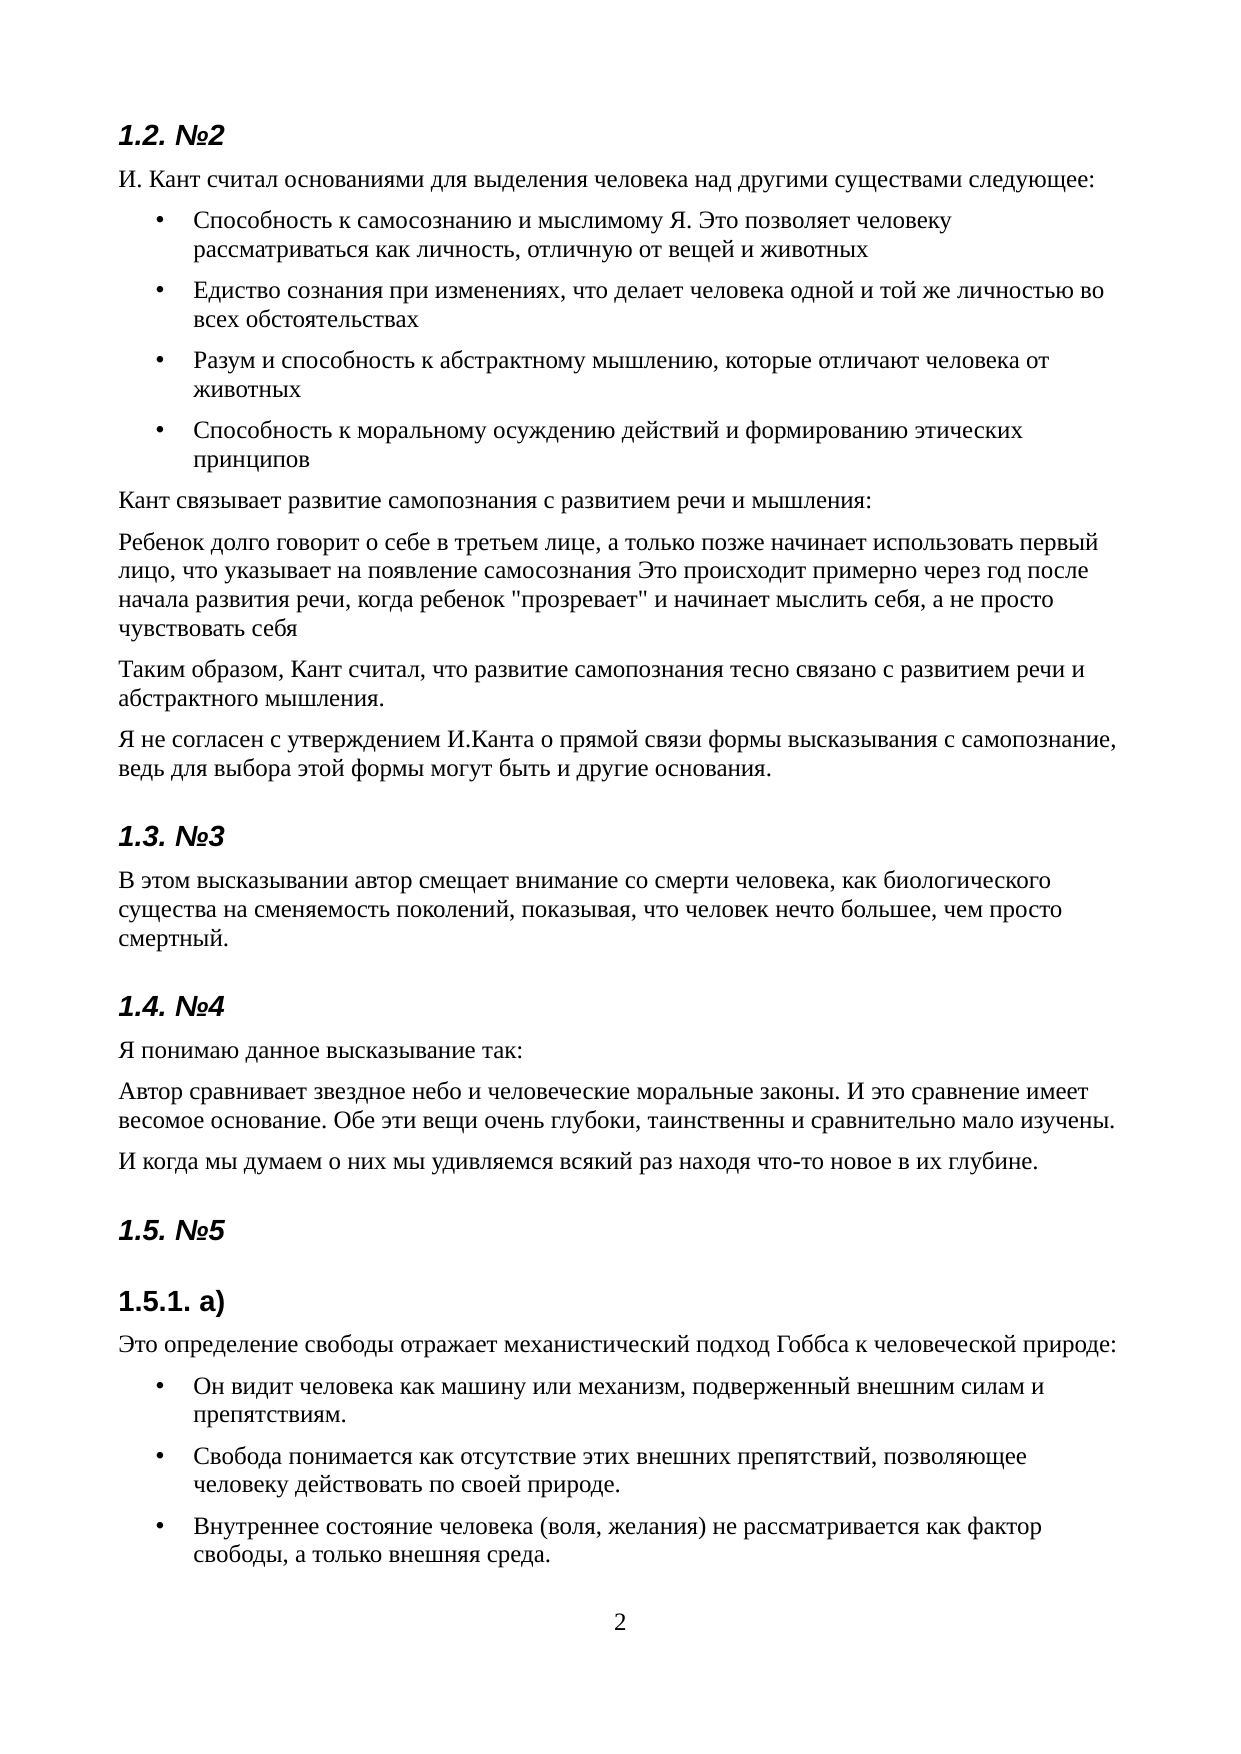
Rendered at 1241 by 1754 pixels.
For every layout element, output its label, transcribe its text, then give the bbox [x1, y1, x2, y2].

subtitle №2 [118, 118, 1122, 152]
list Едиство сознания при изменениях, что делает человека одной и той же личностью во всех обстоятельствах [156, 275, 1122, 333]
list Он видит человека как машину или механизм, подверженный внешним силам и препятствиям. [156, 1371, 1122, 1428]
text И. Кант считал основаниями для выделения человека над другими существами следующее: [118, 164, 1122, 193]
list Внутреннее состояние человека (воля, желания) не рассматривается как фактор свободы, а только внешняя среда. [156, 1511, 1122, 1568]
subtitle №5 [118, 1212, 1122, 1246]
list Способность к самосознанию и мыслимому Я. Это позволяет человеку рассматриваться как личность, отличную от вещей и животных [156, 205, 1122, 263]
list Способность к моральному осуждению действий и формированию этических принципов [156, 415, 1122, 473]
subtitle №3 [118, 819, 1122, 853]
text Автор сравнивает звездное небо и человеческие моральные законы. И это сравнение имеет весомое основание. Обе эти вещи очень глубоки, таинственны и сравнительно мало изучены. [118, 1076, 1122, 1134]
text Кант связывает развитие самопознания с развитием речи и мышления: [118, 485, 1122, 514]
text И когда мы думаем о них мы удивляемся всякий раз находя что-то новое в их глубине. [118, 1146, 1122, 1175]
text Таким образом, Кант считал, что развитие самопознания тесно связано с развитием речи и абстрактного мышления. [118, 654, 1122, 712]
subtitle №4 [118, 989, 1122, 1022]
list Свобода понимается как отсутствие этих внешних препятствий, позволяющее человеку действовать по своей природе. [156, 1441, 1122, 1498]
text Я понимаю данное высказывание так: [118, 1035, 1122, 1064]
list Разум и способность к абстрактному мышлению, которые отличают человека от животных [156, 345, 1122, 403]
text Это определение свободы отражает механистический подход Гоббса к человеческой природе: [118, 1329, 1122, 1358]
text Ребенок долго говорит о себе в третьем лице, а только позже начинает использовать первый лицо, что указывает на появление самосознания Это происходит примерно через год после начала развития речи, когда ребенок "прозревает" и начинает мыслить себя, а не просто чувствовать себя [118, 527, 1122, 642]
subtitle а) [118, 1283, 1122, 1317]
text В этом высказывании автор смещает внимание со смерти человека, как биологического существа на сменяемость поколений, показывая, что человек нечто большее, чем просто смертный. [118, 865, 1122, 951]
text Я не согласен с утверждением И.Канта о прямой связи формы высказывания с самопознание, ведь для выбора этой формы могут быть и другие основания. [118, 724, 1122, 782]
